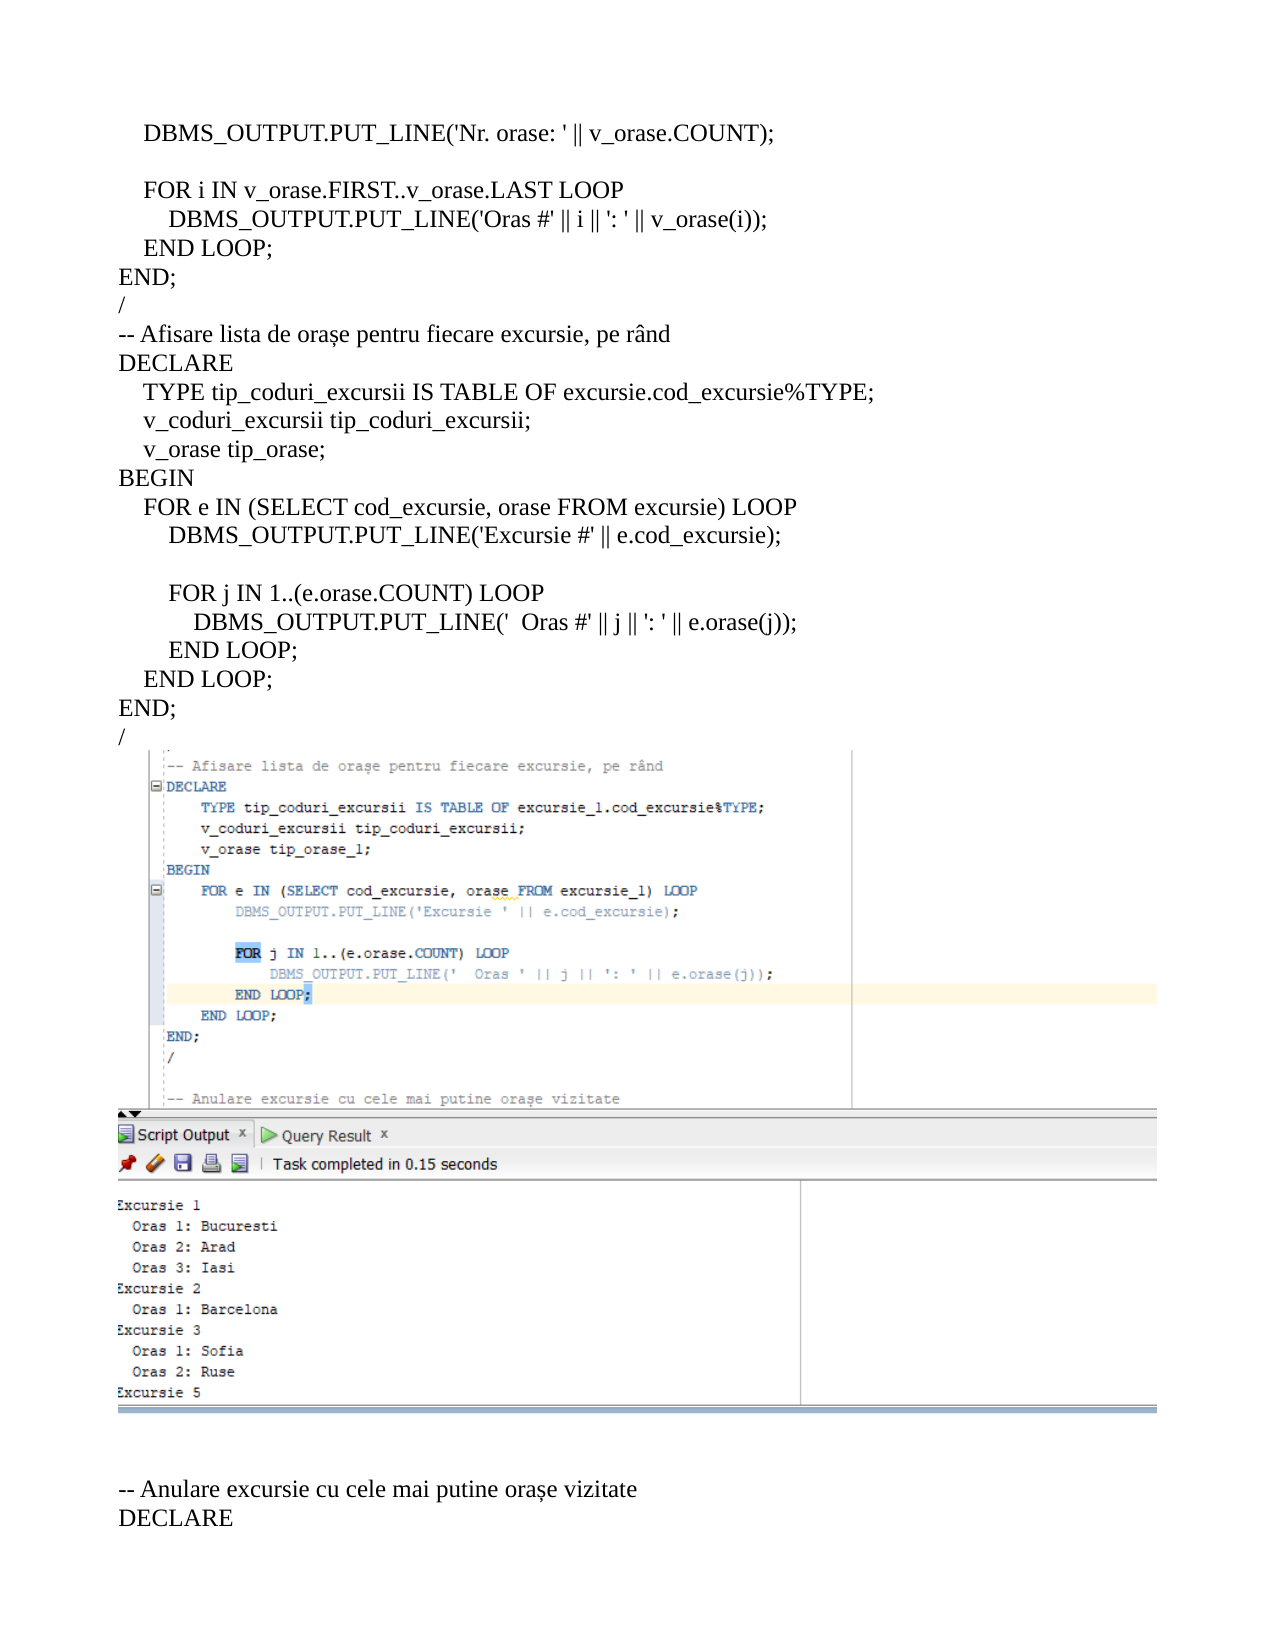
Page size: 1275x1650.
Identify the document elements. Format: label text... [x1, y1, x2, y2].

text DBMS_OUTPUT.PUT_LINE('Oras #' || i || ': ' || v_orase(i)); [118, 204, 1157, 233]
text END LOOP; [118, 636, 1157, 664]
text FOR i IN v_orase.FIRST..v_orase.LAST LOOP [118, 176, 1157, 204]
text v_orase tip_orase; [118, 434, 1157, 463]
text v_coduri_excursii tip_coduri_excursii; [118, 406, 1157, 434]
text DBMS_OUTPUT.PUT_LINE(' Oras #' || j || ': ' || e.orase(j)); [118, 607, 1157, 636]
text DECLARE [118, 1503, 1157, 1532]
picture [118, 750, 1157, 1417]
text -- Anulare excursie cu cele mai putine orașe vizitate [118, 1474, 1157, 1503]
text DBMS_OUTPUT.PUT_LINE('Excursie #' || e.cod_excursie); [118, 521, 1157, 549]
text END LOOP; [118, 233, 1157, 262]
text / [118, 722, 1157, 750]
text DECLARE [118, 348, 1157, 377]
text END LOOP; [118, 664, 1157, 693]
text TYPE tip_coduri_excursii IS TABLE OF excursie.cod_excursie%TYPE; [118, 377, 1157, 406]
text BEGIN [118, 463, 1157, 492]
text FOR j IN 1..(e.orase.COUNT) LOOP [118, 578, 1157, 607]
text FOR e IN (SELECT cod_excursie, orase FROM excursie) LOOP [118, 492, 1157, 521]
text DBMS_OUTPUT.PUT_LINE('Nr. orase: ' || v_orase.COUNT); [118, 118, 1157, 147]
text END; [118, 693, 1157, 722]
text / [118, 291, 1157, 319]
text END; [118, 262, 1157, 291]
text -- Afisare lista de orașe pentru fiecare excursie, pe rând [118, 319, 1157, 348]
